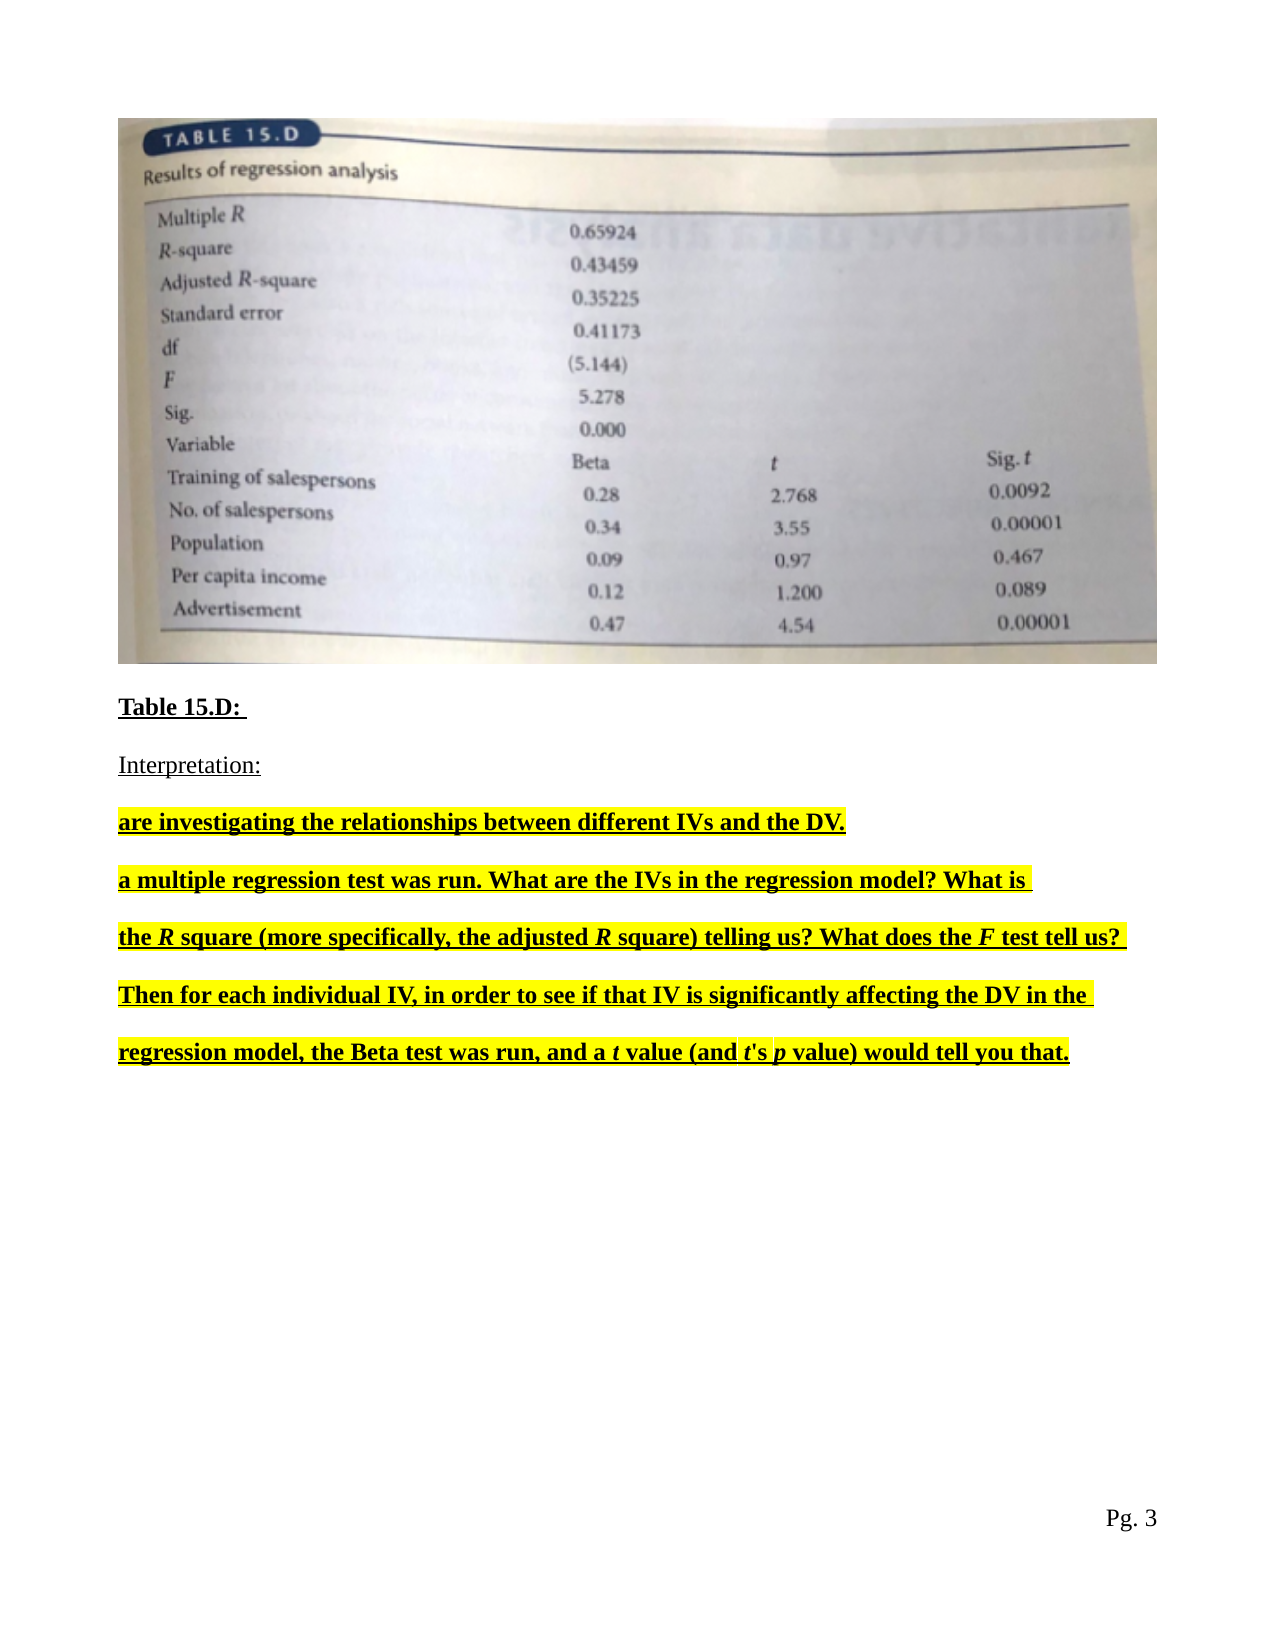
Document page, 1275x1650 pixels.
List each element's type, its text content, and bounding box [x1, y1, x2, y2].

text Interpretation: [118, 750, 1157, 778]
picture [118, 118, 1157, 664]
text are investigating the relationships between different IVs and the DV. [118, 807, 1157, 836]
text a multiple regression test was run. What are the IVs in the regression model? What is the R square (more specifically, the adjusted R square) telling us? What does the F test tell us? Then for each individual IV, in order to see if that IV is significantly affecting the DV in the regression model, the Beta test was run, and a t value (and t's p value) would tell you that. [118, 865, 1157, 1066]
text Table 15.D: [118, 664, 1157, 721]
